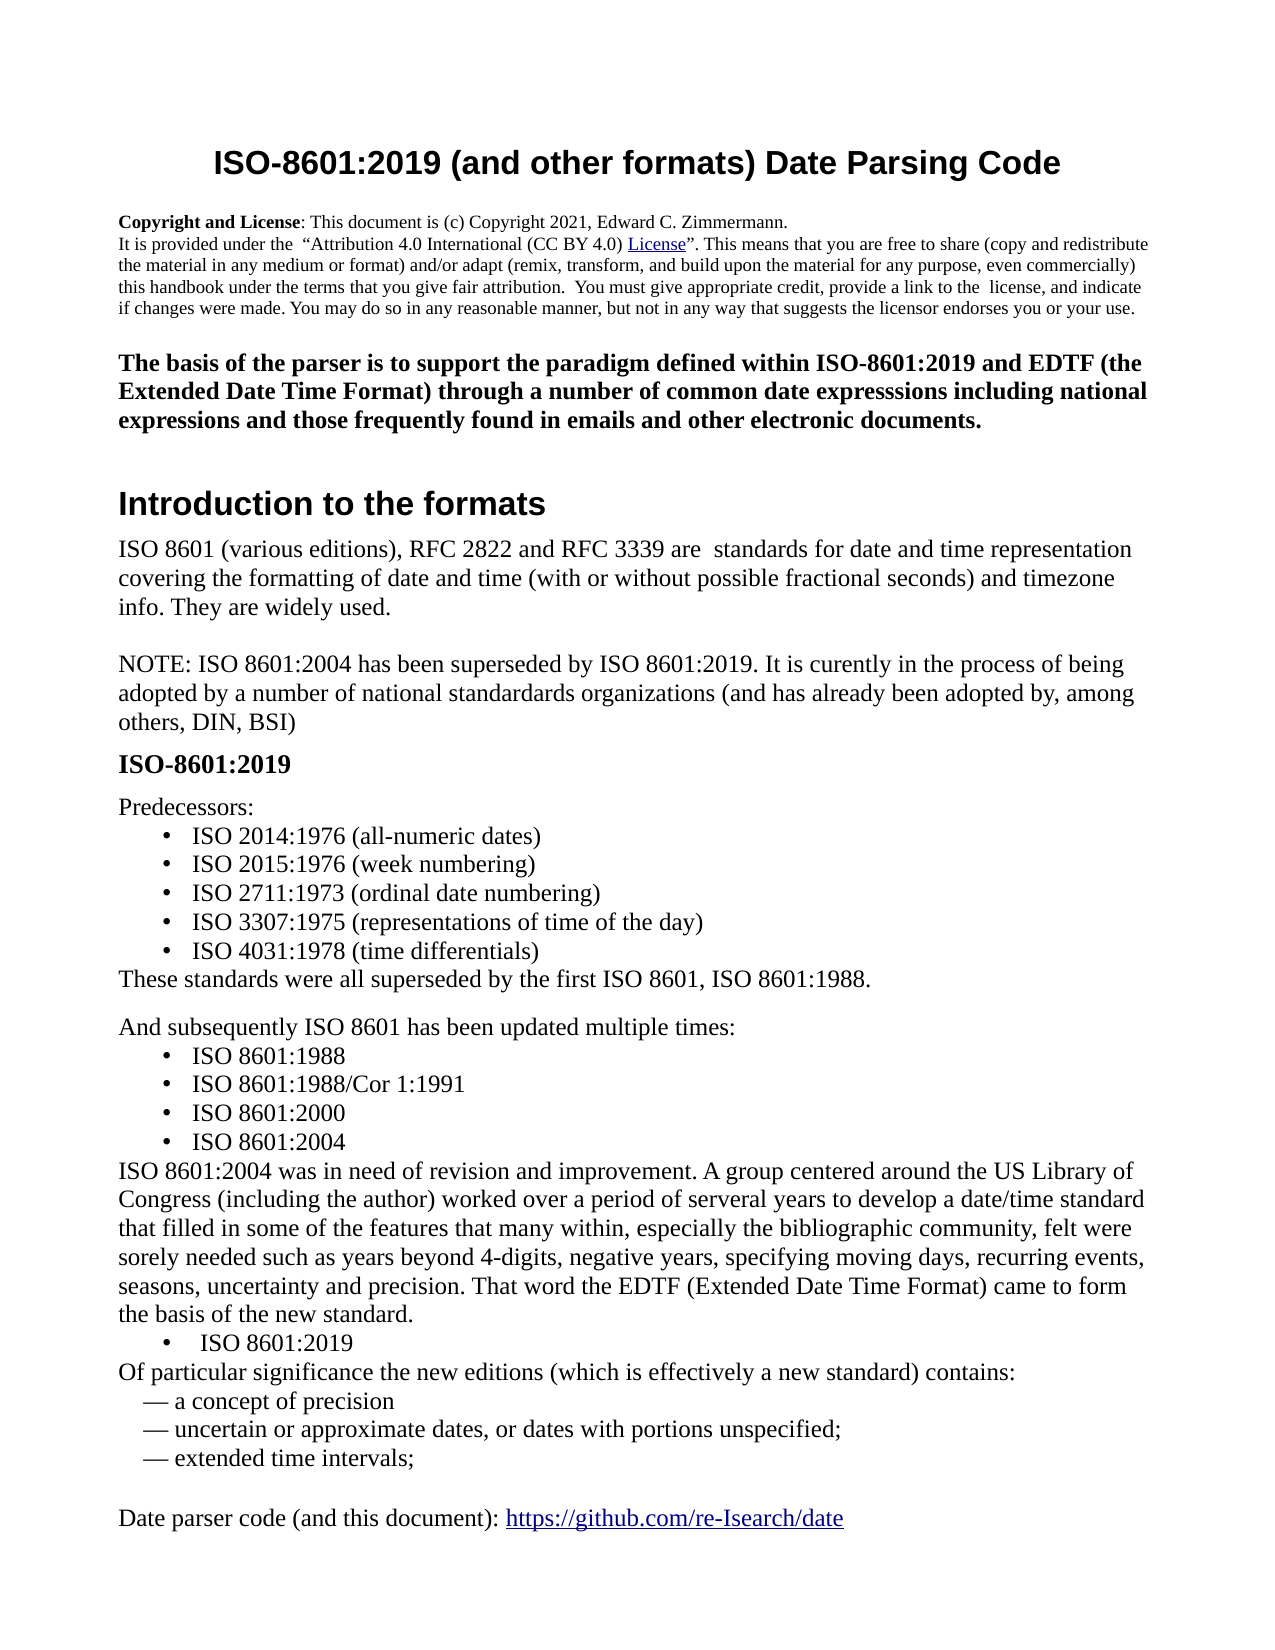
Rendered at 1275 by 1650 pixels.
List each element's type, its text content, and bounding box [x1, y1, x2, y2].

text Predecessors: [118, 792, 1157, 821]
list ISO 2015:1976 (week numbering) [162, 849, 1157, 878]
text NOTE: ISO 8601:2004 has been superseded by ISO 8601:2019. It is curently in the process of being adopted by a number of national standardards organizations (and has already been adopted by, among others, DIN, BSI) [118, 649, 1157, 736]
text ISO 8601 (various editions), RFC 2822 and RFC 3339 are standards for date and time representation covering the formatting of date and time (with or without possible fractional seconds) and timezone info. They are widely used. [118, 534, 1157, 621]
list ISO 8601:1988/Cor 1:1991 [162, 1069, 1157, 1098]
text ISO 8601:2004 was in need of revision and improvement. A group centered around the US Library of Congress (including the author) worked over a period of serveral years to develop a date/time standard that filled in some of the features that many within, especially the bibliographic community, felt were sorely needed such as years beyond 4-digits, negative years, specifying moving days, recurring events, seasons, uncertainty and precision. That word the EDTF (Extended Date Time Format) came to form the basis of the new standard. [118, 1156, 1157, 1328]
list ISO 2711:1973 (ordinal date numbering) [162, 878, 1157, 907]
text These standards were all superseded by the first ISO 8601, ISO 8601:1988. [118, 964, 1157, 993]
text — uncertain or approximate dates, or dates with portions unspecified; [118, 1414, 1157, 1443]
list ISO 4031:1978 (time differentials) [162, 936, 1157, 964]
list ISO 8601:2000 [162, 1098, 1157, 1127]
list ISO 8601:2004 [162, 1127, 1157, 1156]
text — a concept of precision [118, 1386, 1157, 1414]
list ISO 8601:1988 [162, 1041, 1157, 1069]
subtitle ISO-8601:2019 [118, 748, 1157, 779]
list ISO 8601:2019 [162, 1328, 1157, 1357]
text Copyright and License: This document is (c) Copyright 2021, Edward C. Zimmermann. [118, 211, 1157, 233]
text The basis of the parser is to support the paradigm defined within ISO-8601:2019 and EDTF (the Extended Date Time Format) through a number of common date expresssions including national expressions and those frequently found in emails and other electronic documents. [118, 348, 1157, 434]
text Of particular significance the new editions (which is effectively a new standard) contains: [118, 1357, 1157, 1386]
list ISO 3307:1975 (representations of time of the day) [162, 907, 1157, 936]
subtitle Introduction to the formats [118, 483, 1157, 522]
text And subsequently ISO 8601 has been updated multiple times: [118, 1012, 1157, 1041]
list ISO 2014:1976 (all-numeric dates) [162, 821, 1157, 849]
text — extended time intervals; [118, 1443, 1157, 1472]
text It is provided under the “Attribution 4.0 International (CC BY 4.0) License”. This means that you are free to share (copy and redistribute the material in any medium or format) and/or adapt (remix, transform, and build upon the material for any purpose, even commercially) this handbook under the terms that you give fair attribution. You must give appropriate credit, provide a link to the license, and indicate if changes were made. You may do so in any reasonable manner, but not in any way that suggests the licensor endorses you or your use. [118, 233, 1157, 319]
